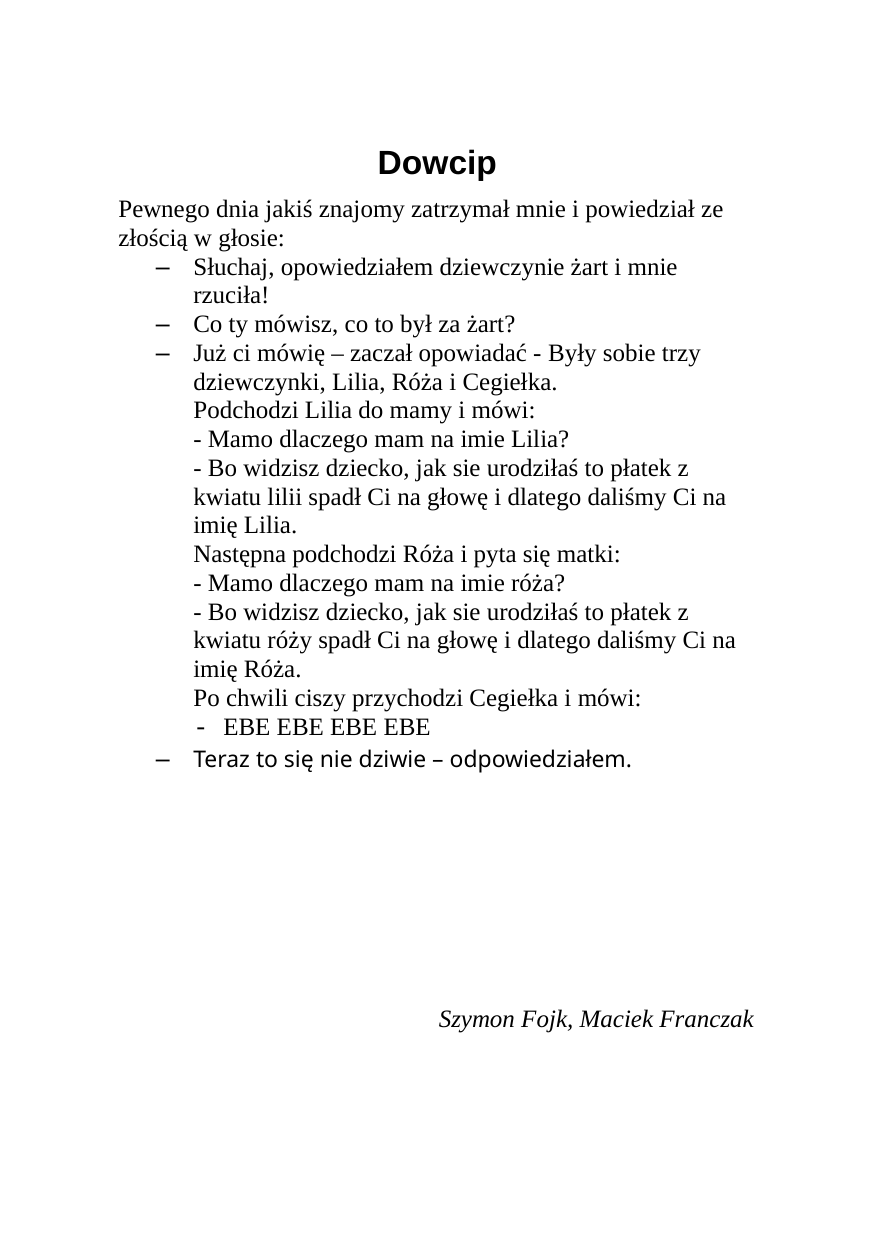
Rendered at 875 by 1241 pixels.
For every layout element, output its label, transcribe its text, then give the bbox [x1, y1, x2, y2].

text Szymon Fojk, Maciek Franczak [118, 1004, 756, 1033]
subtitle Dowcip [118, 143, 756, 182]
list Teraz to się nie dziwie – odpowiedziałem. [156, 743, 756, 774]
list Słuchaj, opowiedziałem dziewczynie żart i mnie rzuciła! [156, 252, 756, 309]
list Co ty mówisz, co to był za żart? [156, 309, 756, 338]
list Już ci mówię – zaczał opowiadać - Były sobie trzy dziewczynki, Lilia, Róża i Cegiełka. Podchodzi Lilia do mamy i mówi: - Mamo dlaczego mam na imie Lilia? - Bo widzisz dziecko, jak sie urodziłaś to płatek z kwiatu lilii spadł Ci na głowę i dlatego daliśmy Ci na imię Lilia. Następna podchodzi Róża i pyta się matki: - Mamo dlaczego mam na imie róża? - Bo widzisz dziecko, jak sie urodziłaś to płatek z kwiatu róży spadł Ci na głowę i dlatego daliśmy Ci na imię Róża. Po chwili ciszy przychodzi Cegiełka i mówi: - EBE EBE EBE EBE [156, 338, 756, 743]
text Pewnego dnia jakiś znajomy zatrzymał mnie i powiedział ze złością w głosie: [118, 194, 756, 252]
